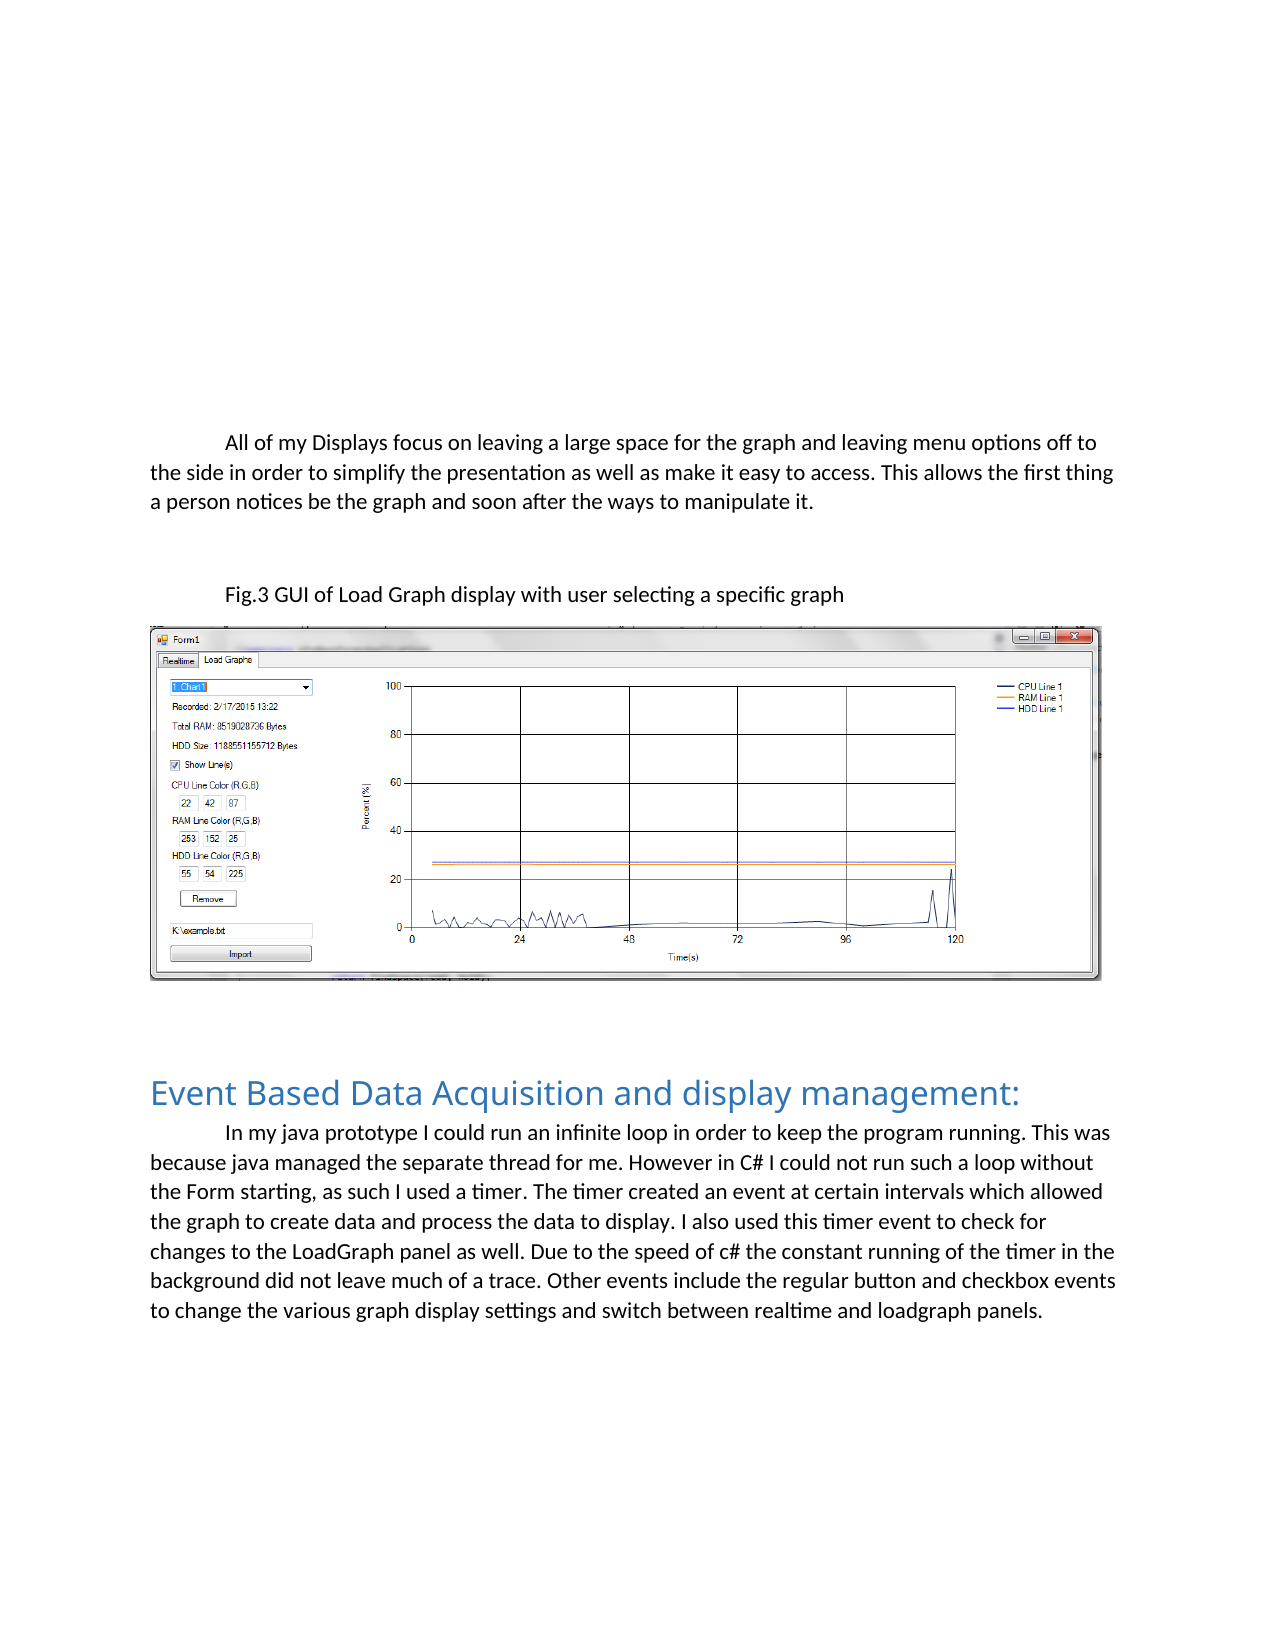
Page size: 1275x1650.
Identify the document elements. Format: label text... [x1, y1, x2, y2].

subtitle Event Based Data Acquisition and display management: [150, 1070, 1125, 1115]
text All of my Displays focus on leaving a large space for the graph and leaving menu options off to the side in order to simplify the presentation as well as make it easy to access. This allows the first thing a person notices be the graph and soon after the ways to manipulate it. [150, 428, 1125, 516]
text In my java prototype I could run an infinite loop in order to keep the program running. This was because java managed the separate thread for me. However in C# I could not run such a loop without the Form starting, as such I used a timer. The timer created an event at certain intervals which allowed the graph to create data and process the data to display. I also used this timer event to check for changes to the LoadGraph panel as well. Due to the speed of c# the constant running of the timer in the background did not leave much of a trace. Other events include the regular button and checkbox events to change the various graph display settings and switch between realtime and loadgraph panels. [150, 1118, 1125, 1324]
text Fig.3 GUI of Load Graph display with user selecting a specific graph [150, 580, 1125, 608]
